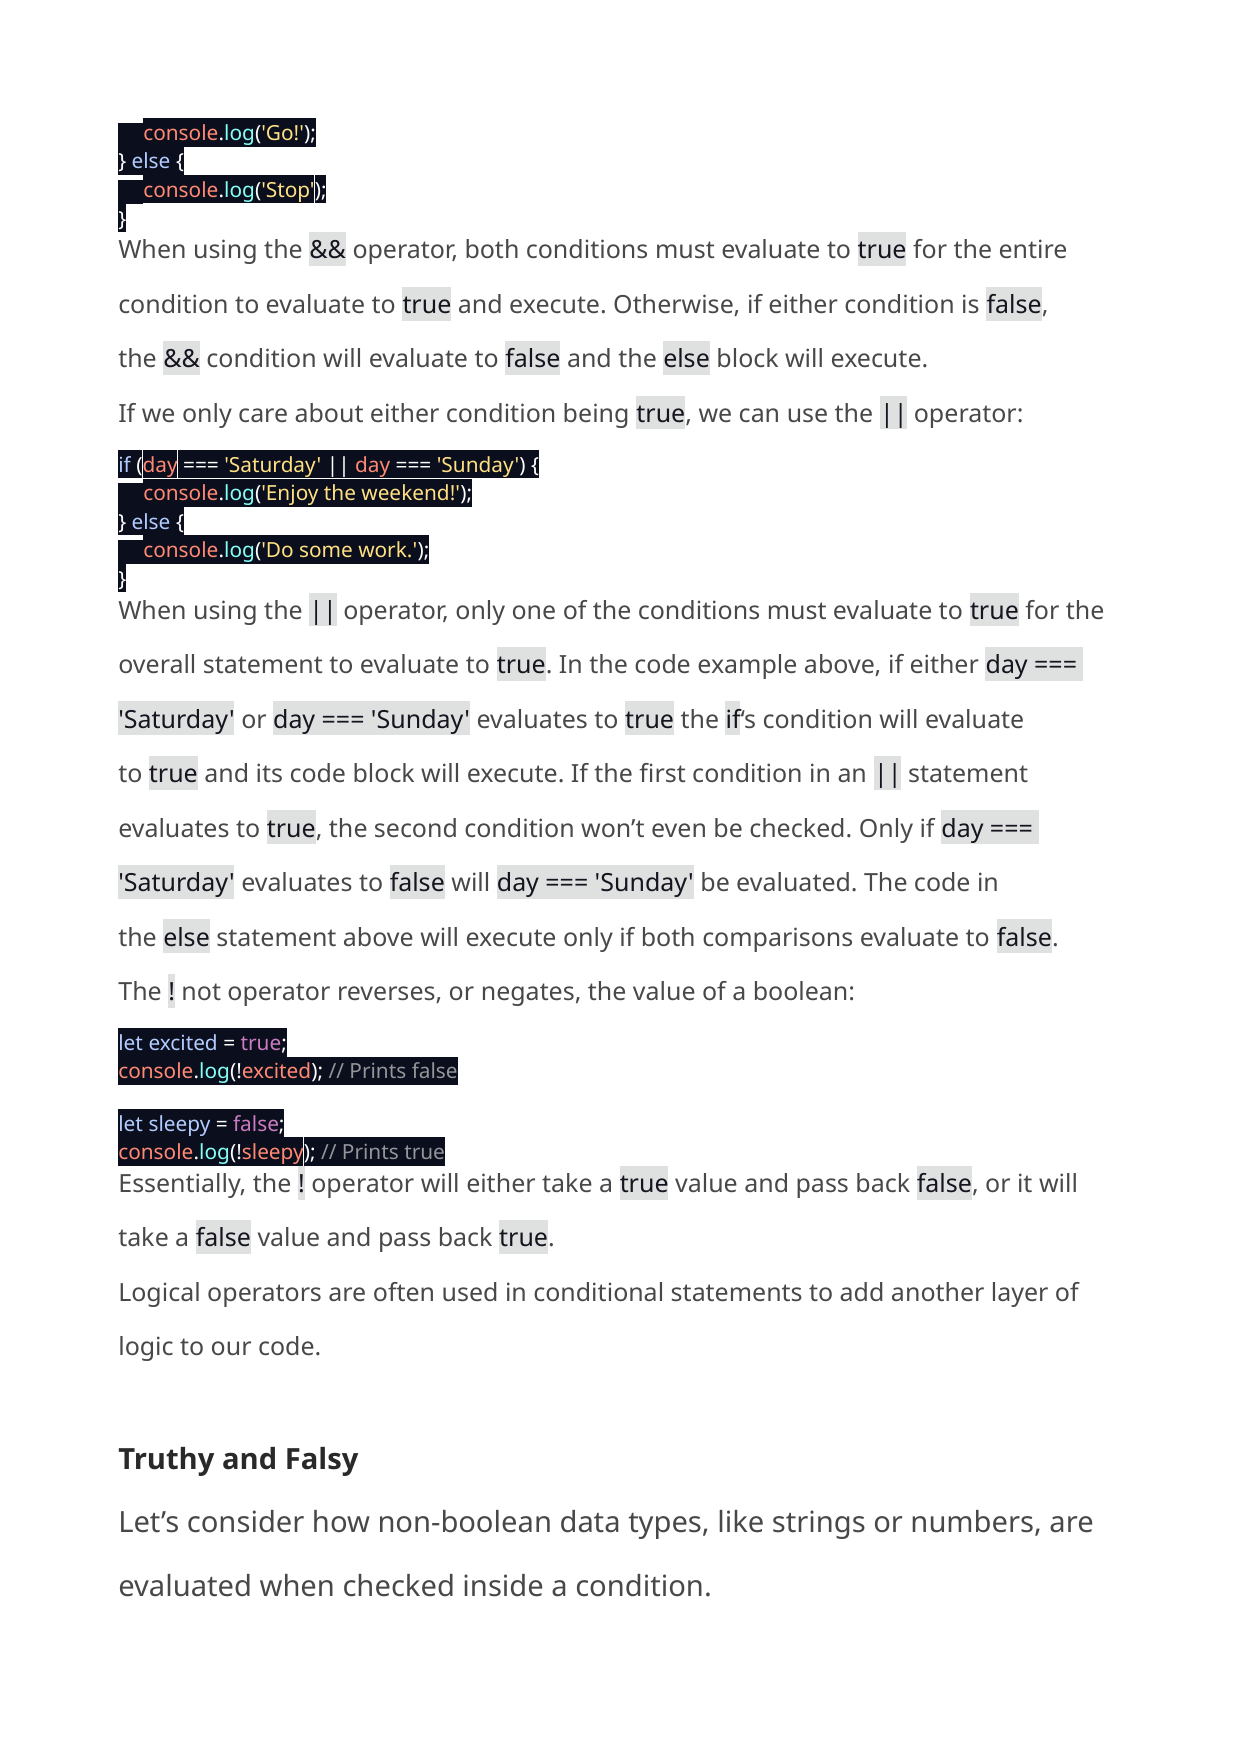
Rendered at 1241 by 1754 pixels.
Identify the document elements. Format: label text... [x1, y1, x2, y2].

text } [118, 564, 1122, 592]
text } [118, 204, 1122, 232]
text } else { [118, 147, 1122, 175]
subtitle Truthy and Falsy [118, 1438, 1122, 1478]
text Let’s consider how non-boolean data types, like strings or numbers, are evaluated when checked inside a condition. [118, 1501, 1122, 1604]
text When using the && operator, both conditions must evaluate to true for the entire condition to evaluate to true and execute. Otherwise, if either condition is false, the && condition will evaluate to false and the else block will execute. [118, 232, 1122, 375]
text When using the || operator, only one of the conditions must evaluate to true for the overall statement to evaluate to true. In the code example above, if either day === 'Saturday' or day === 'Sunday' evaluates to true the if‘s condition will evaluate to true and its code block will execute. If the first condition in an || statement evaluates to true, the second condition won’t even be checked. Only if day === 'Saturday' evaluates to false will day === 'Sunday' be evaluated. The code in the else statement above will execute only if both comparisons evaluate to false. [118, 592, 1122, 953]
text If we only care about either condition being true, we can use the || operator: [118, 396, 1122, 429]
text console.log('Go!'); [118, 118, 1122, 147]
text let sleepy = false; [118, 1109, 1122, 1137]
text Essentially, the ! operator will either take a true value and pass back false, or it will take a false value and pass back true. [118, 1166, 1122, 1254]
text The ! not operator reverses, or negates, the value of a boolean: [118, 974, 1122, 1008]
text let excited = true; [118, 1028, 1122, 1057]
text console.log('Do some work.'); [118, 535, 1122, 564]
text console.log('Stop'); [118, 175, 1122, 204]
text } else { [118, 507, 1122, 535]
text console.log('Enjoy the weekend!'); [118, 478, 1122, 507]
text if (day === 'Saturday' || day === 'Sunday') { [118, 450, 1122, 478]
text console.log(!excited); // Prints false [118, 1057, 1122, 1085]
text Logical operators are often used in conditional statements to add another layer of logic to our code. [118, 1274, 1122, 1363]
text console.log(!sleepy); // Prints true [118, 1137, 1122, 1166]
